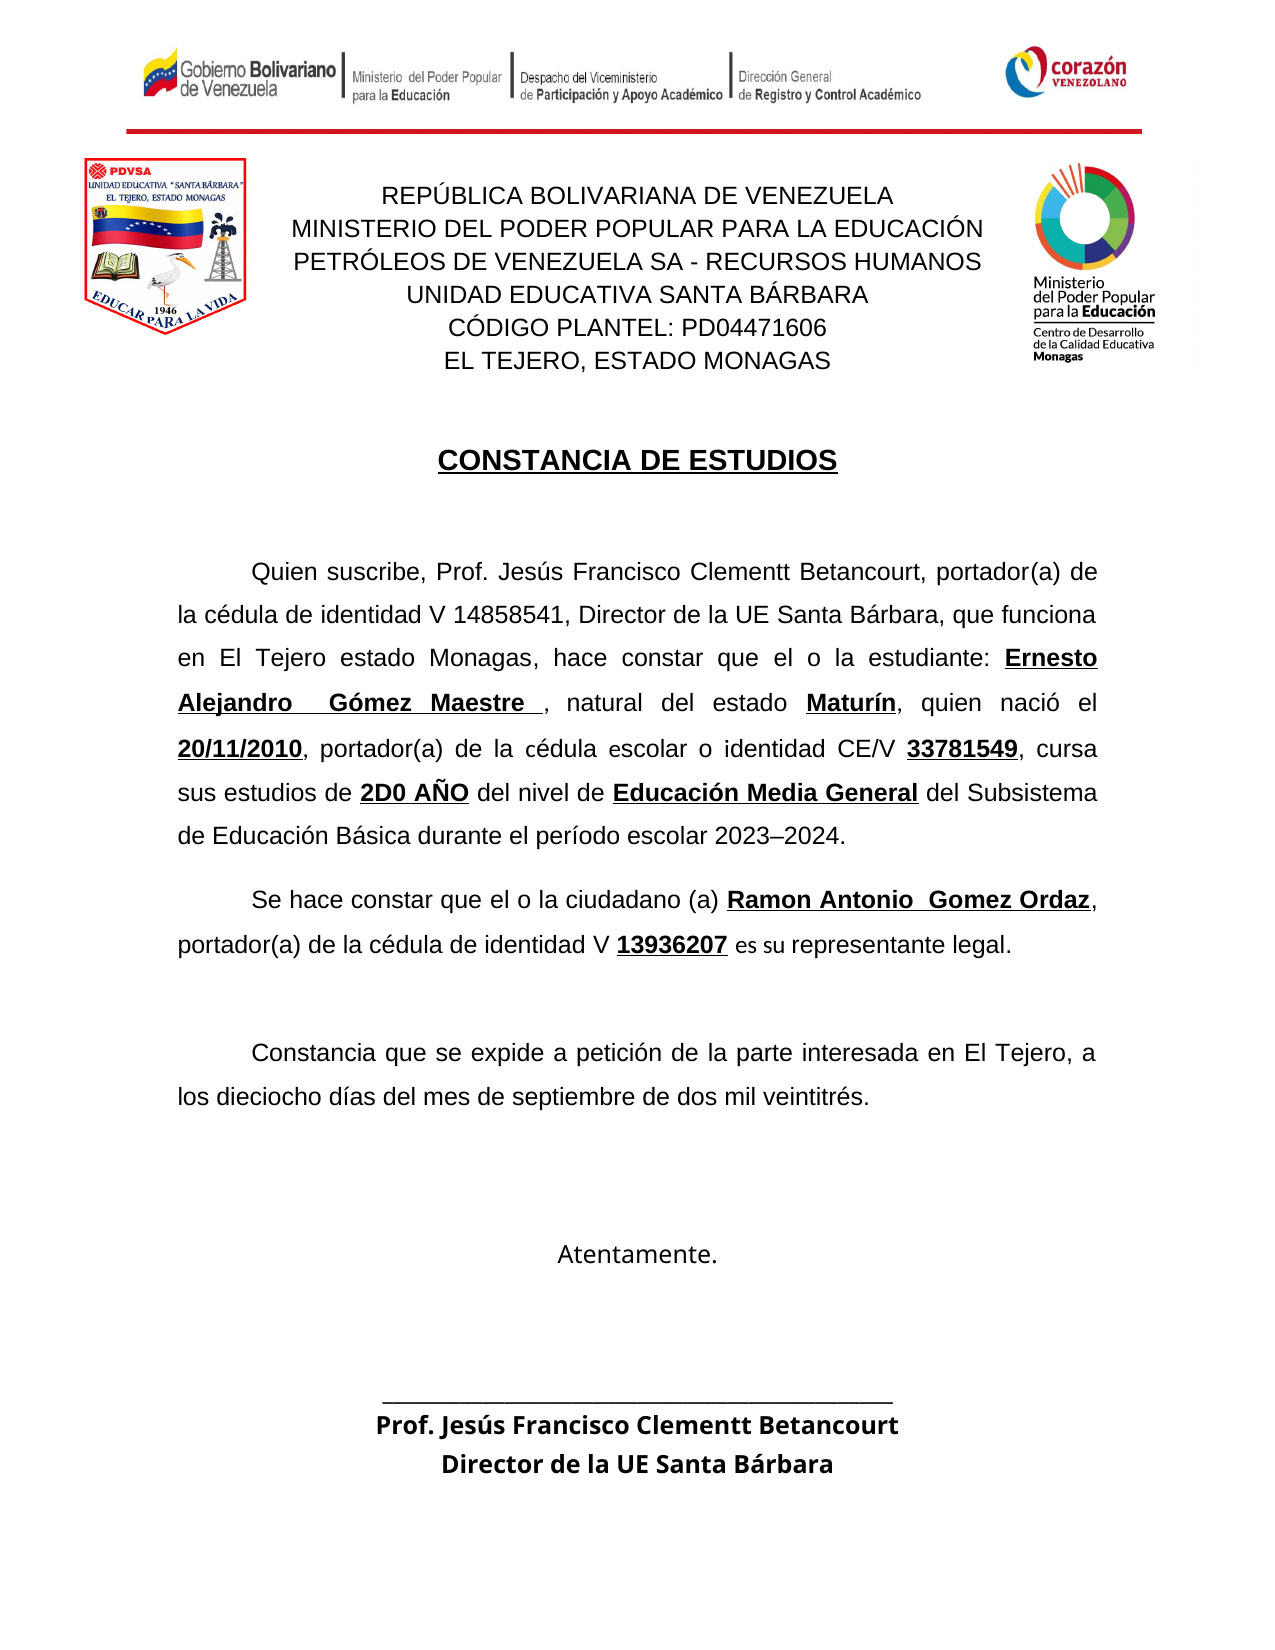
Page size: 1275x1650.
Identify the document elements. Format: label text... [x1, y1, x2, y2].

text Director de la UE Santa Bárbara [177, 1447, 1098, 1481]
picture [79, 158, 252, 335]
text CÓDIGO PLANTEL: PD04471606 [177, 313, 978, 341]
subtitle MINISTERIO DEL PODER POPULAR PARA LA EDUCACIÓN [252, 214, 978, 242]
subtitle PETRÓLEOS DE VENEZUELA SA - RECURSOS HUMANOS [252, 247, 978, 275]
text Prof. Jesús Francisco Clementt Betancourt [177, 1407, 1098, 1441]
text ______________________________________________ [177, 1373, 1098, 1407]
text EL TEJERO, ESTADO MONAGAS [177, 346, 978, 374]
text Se hace constar que el o la ciudadano (a) Ramon Antonio Gomez Ordaz, portador(a) de la cédula de identidad V 13936207 es su representante legal. [177, 885, 1098, 959]
text Constancia que se expide a petición de la parte interesada en El Tejero, a los dieciocho días del mes de septiembre de dos mil veintitrés. [177, 1038, 1098, 1110]
subtitle CONSTANCIA DE ESTUDIOS [177, 443, 1098, 476]
picture [978, 153, 1200, 377]
text UNIDAD EDUCATIVA SANTA BÁRBARA [252, 280, 978, 308]
text Quien suscribe, Prof. Jesús Francisco Clementt Betancourt, portador(a) de la cédula de identidad V 14858541, Director de la UE Santa Bárbara, que funciona en El Tejero estado Monagas, hace constar que el o la estudiante: Ernesto Alejandro Gómez Maestre , natural del estado Maturín, quien nació el 20/11/2010, portador(a) de la cédula escolar o identidad CE/V 33781549, cursa sus estudios de 2D0 AÑO del nivel de Educación Media General del Subsistema de Educación Básica durante el período escolar 2023–2024. [177, 557, 1098, 849]
subtitle REPÚBLICA BOLIVARIANA DE VENEZUELA [252, 181, 978, 209]
text Atentamente. [177, 1237, 1098, 1271]
picture [126, 11, 1142, 134]
